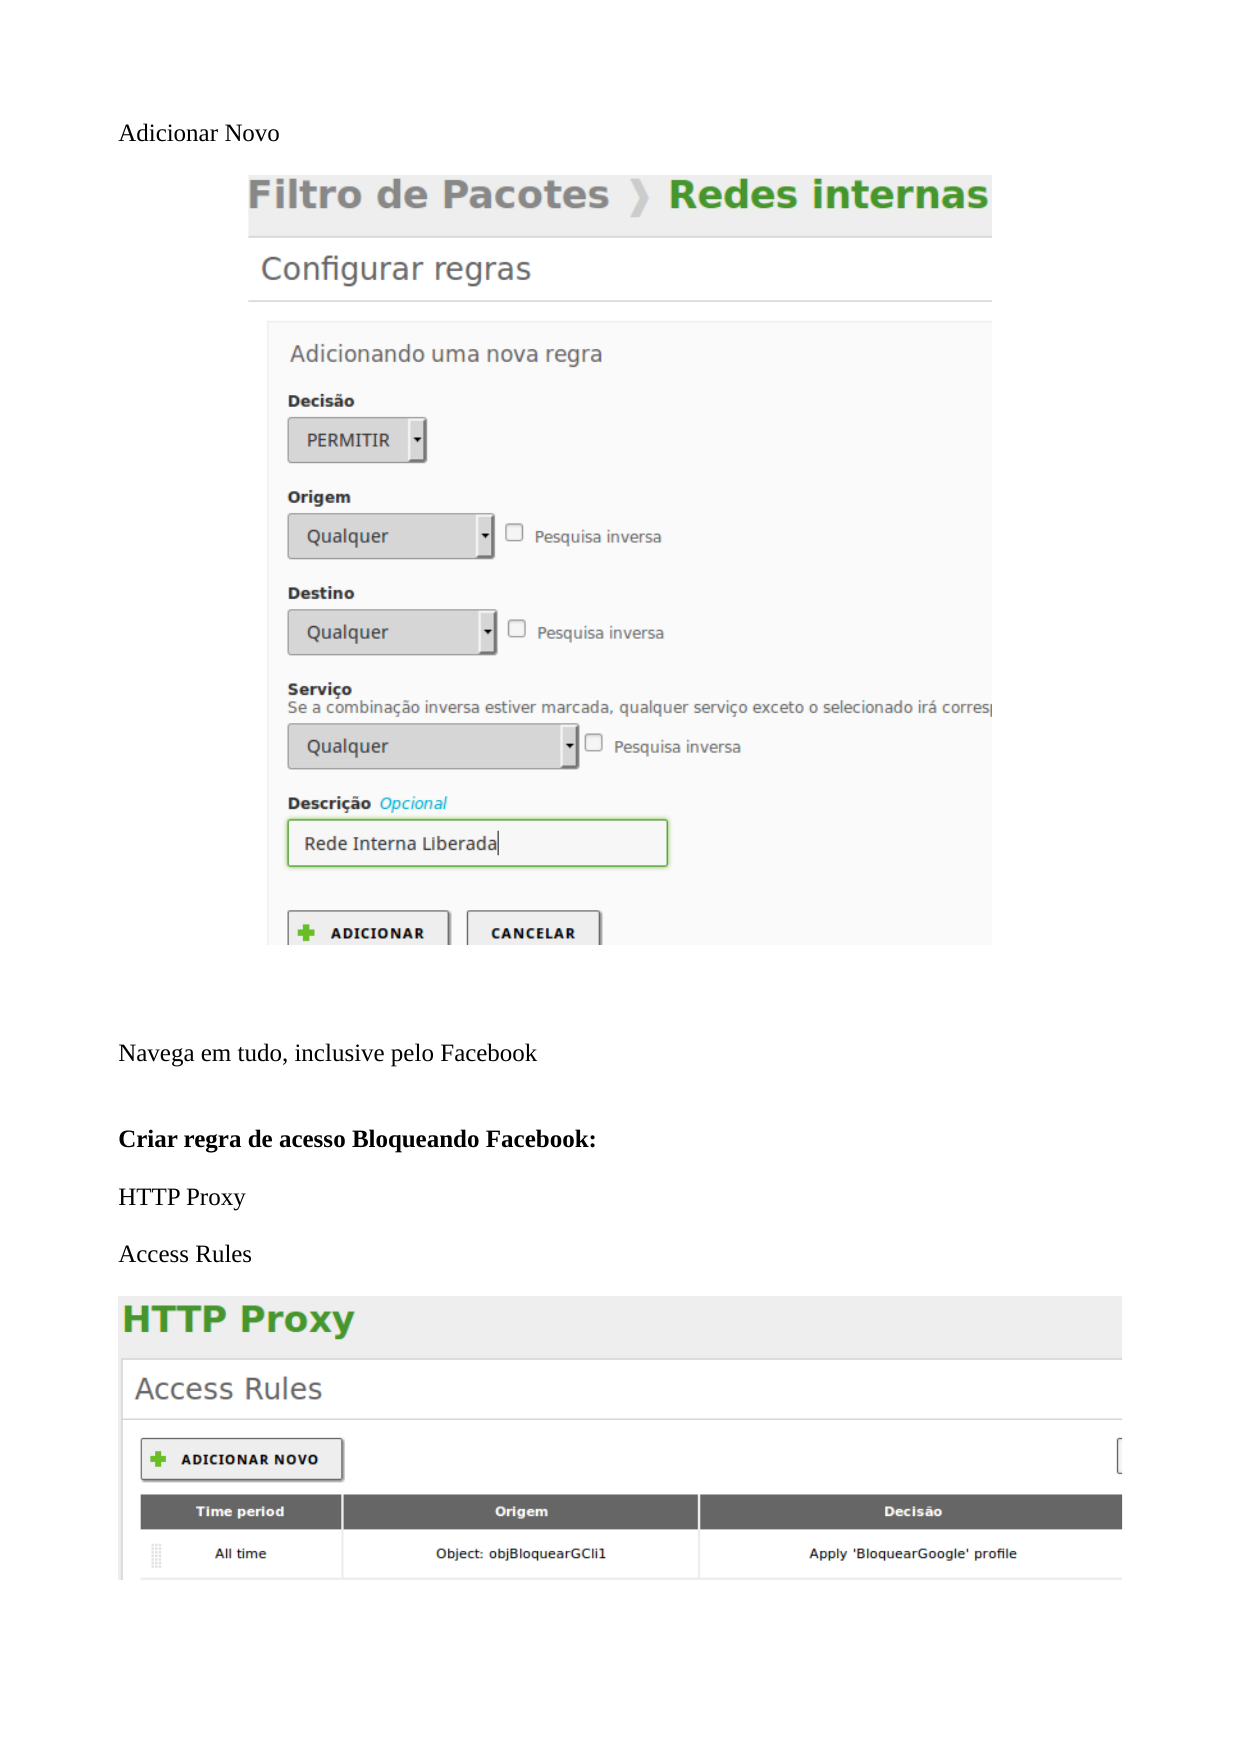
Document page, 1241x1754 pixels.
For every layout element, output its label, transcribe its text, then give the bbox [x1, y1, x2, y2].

text HTTP Proxy [118, 1182, 1122, 1211]
text Criar regra de acesso Bloqueando Facebook: [118, 1124, 1122, 1153]
text Navega em tudo, inclusive pelo Facebook [118, 1038, 1122, 1067]
text Access Rules [118, 1239, 1122, 1268]
text Adicionar Novo [118, 118, 1122, 147]
picture [248, 175, 992, 945]
picture [118, 1296, 1123, 1580]
